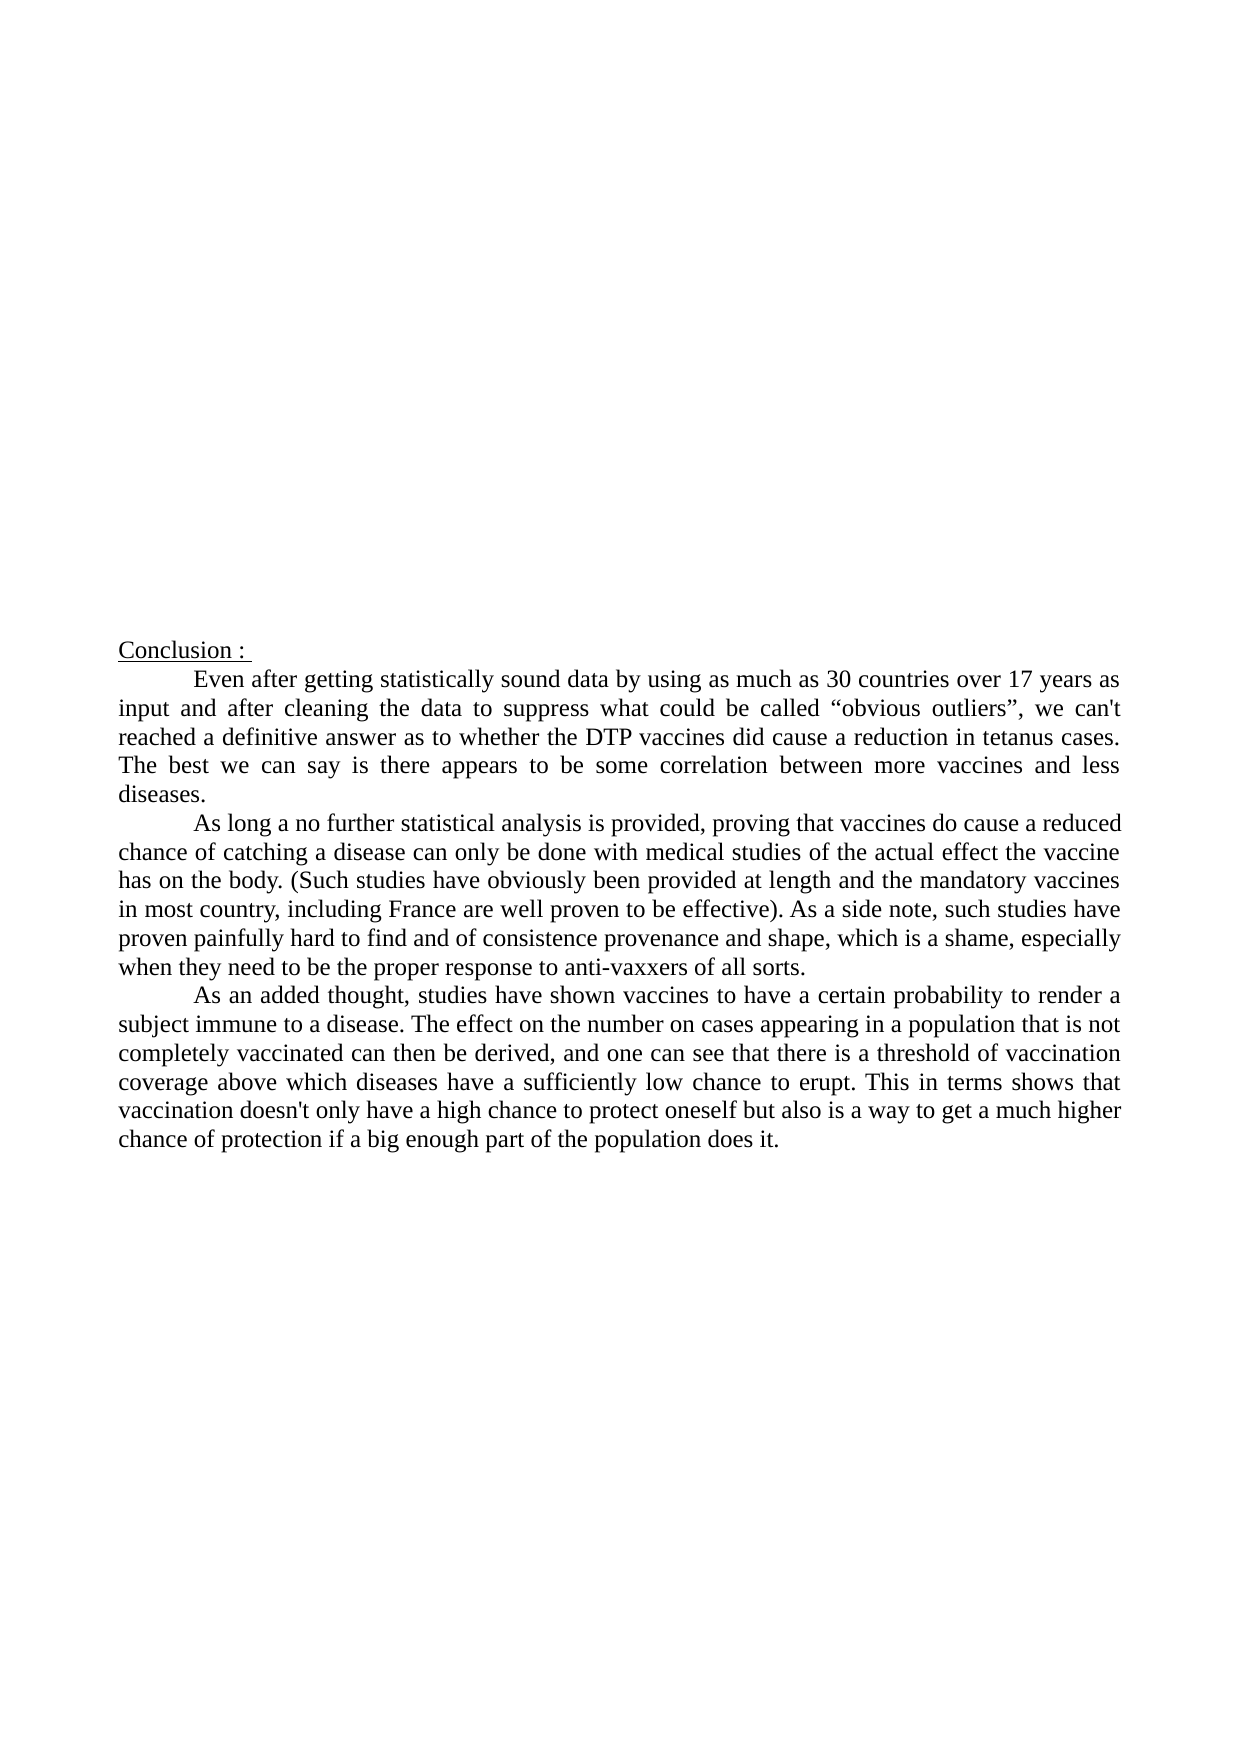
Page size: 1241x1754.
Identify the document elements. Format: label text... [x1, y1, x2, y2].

text Conclusion : [118, 636, 1122, 664]
text As long a no further statistical analysis is provided, proving that vaccines do cause a reduced chance of catching a disease can only be done with medical studies of the actual effect the vaccine has on the body. (Such studies have obviously been provided at length and the mandatory vaccines in most country, including France are well proven to be effective). As a side note, such studies have proven painfully hard to find and of consistence provenance and shape, which is a shame, especially when they need to be the proper response to anti-vaxxers of all sorts. [118, 808, 1122, 981]
text Even after getting statistically sound data by using as much as 30 countries over 17 years as input and after cleaning the data to suppress what could be called “obvious outliers”, we can't reached a definitive answer as to whether the DTP vaccines did cause a reduction in tetanus cases. The best we can say is there appears to be some correlation between more vaccines and less diseases. [118, 664, 1122, 808]
text As an added thought, studies have shown vaccines to have a certain probability to render a subject immune to a disease. The effect on the number on cases appearing in a population that is not completely vaccinated can then be derived, and one can see that there is a threshold of vaccination coverage above which diseases have a sufficiently low chance to erupt. This in terms shows that vaccination doesn't only have a high chance to protect oneself but also is a way to get a much higher chance of protection if a big enough part of the population does it. [118, 981, 1122, 1153]
